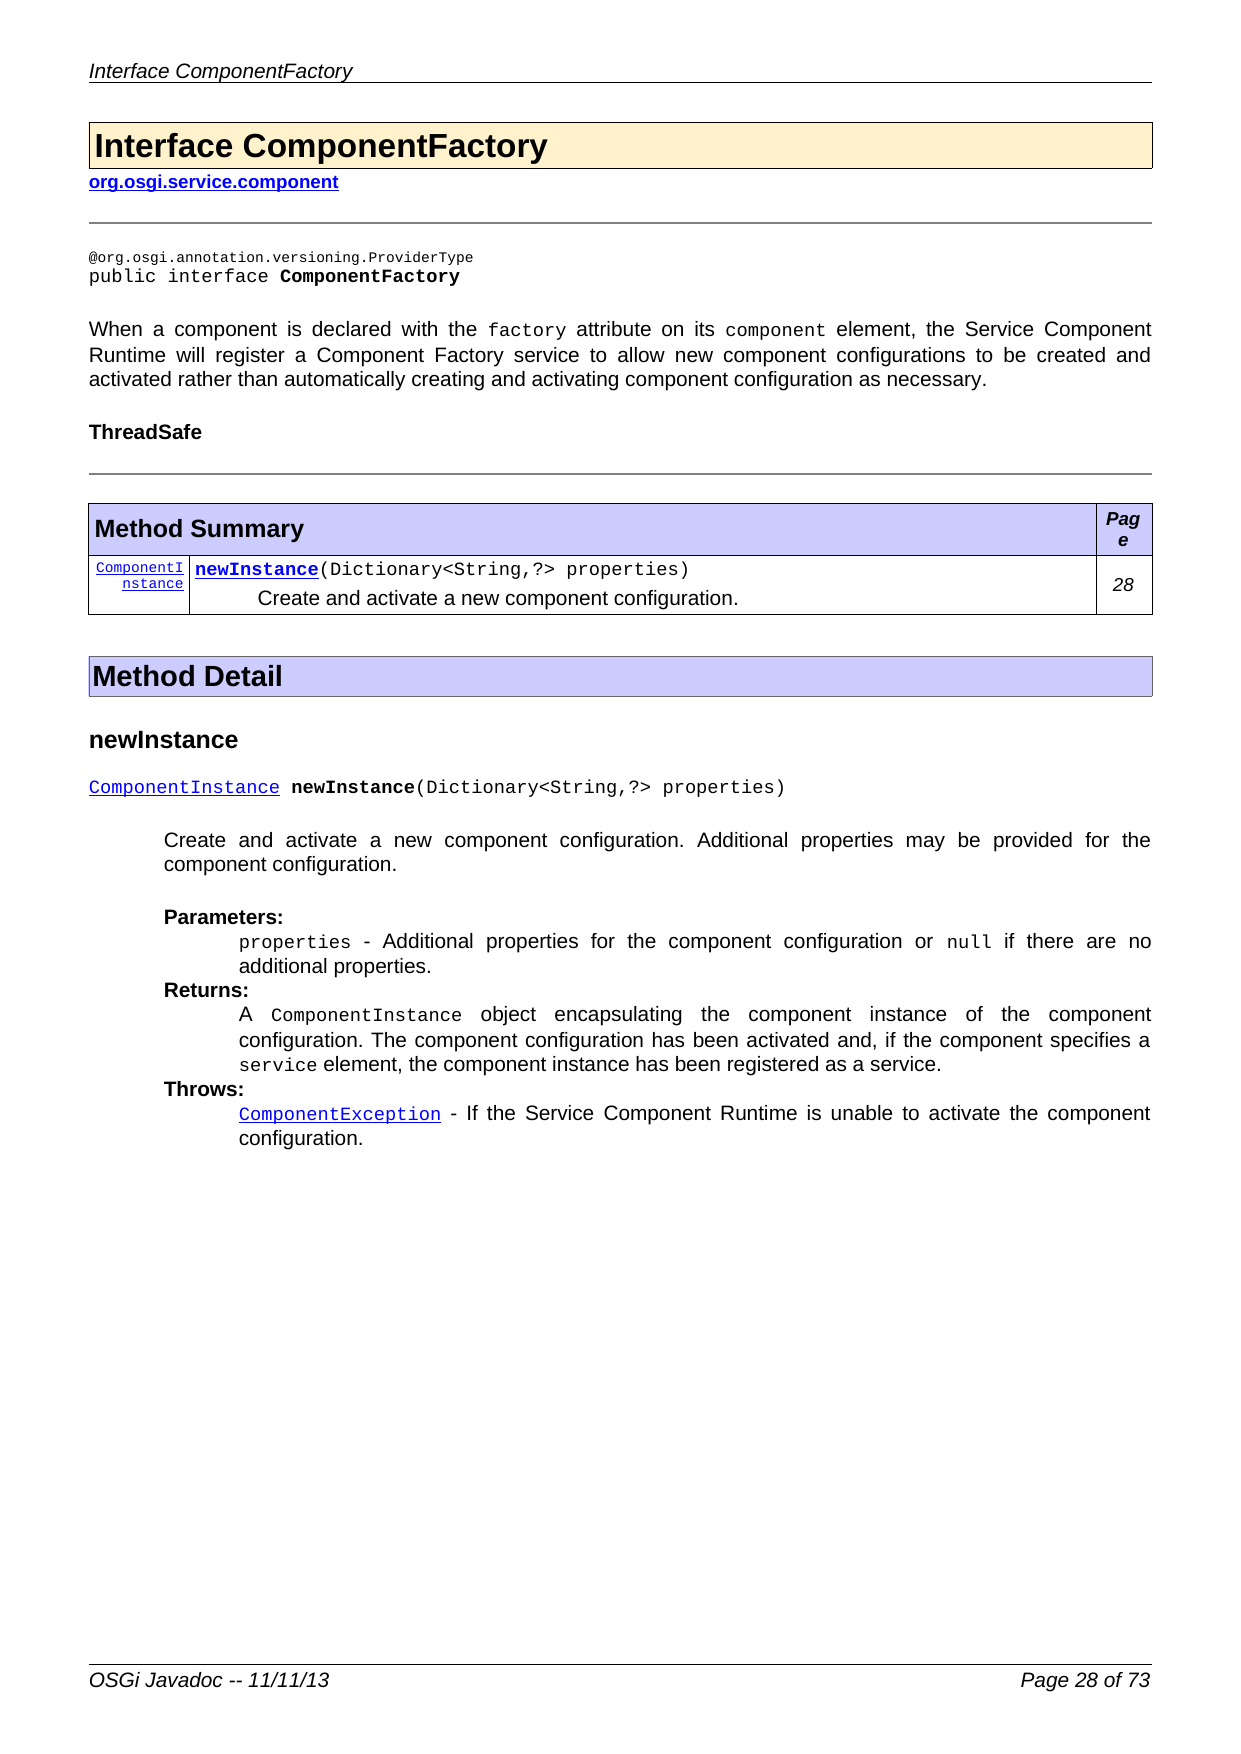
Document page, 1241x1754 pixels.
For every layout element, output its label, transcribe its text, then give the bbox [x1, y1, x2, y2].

text ComponentInstance newInstance(Dictionary<String,?> properties) [88, 778, 1152, 799]
text properties - Additional properties for the component configuration or null if there are no additional properties. [238, 929, 1152, 978]
text ThreadSafe [88, 419, 1152, 443]
table_cell 28 [1097, 556, 1152, 614]
subtitle Method Detail [90, 657, 1152, 696]
text @org.osgi.annotation.versioning.ProviderType public interface ComponentFactory [88, 250, 1152, 288]
text A ComponentInstance object encapsulating the component instance of the component configuration. The component configuration has been activated and, if the component specifies a service element, the component instance has been registered as a service. [238, 1002, 1152, 1077]
table_header Page [1097, 504, 1152, 555]
subtitle newInstance [88, 725, 1152, 753]
table_cell newInstance(Dictionary<String,?> properties) Create and activate a new component configuration. [190, 556, 1096, 614]
text When a component is declared with the factory attribute on its component element, the Service Component Runtime will register a Component Factory service to allow new component configurations to be created and activated rather than automatically creating and activating component configuration as necessary. [88, 317, 1152, 390]
text Parameters: [163, 905, 1152, 929]
text Create and activate a new component configuration. Additional properties may be provided for the component configuration. [163, 828, 1152, 876]
text ComponentException - If the Service Component Runtime is unable to activate the component configuration. [238, 1101, 1152, 1150]
text Throws: [163, 1077, 1152, 1101]
text Returns: [163, 978, 1152, 1002]
table_header Method Summary [89, 504, 1096, 555]
text org.osgi.service.component [88, 171, 1152, 193]
subtitle Interface ComponentFactory [90, 123, 1152, 168]
table_cell ComponentInstance [89, 556, 189, 614]
